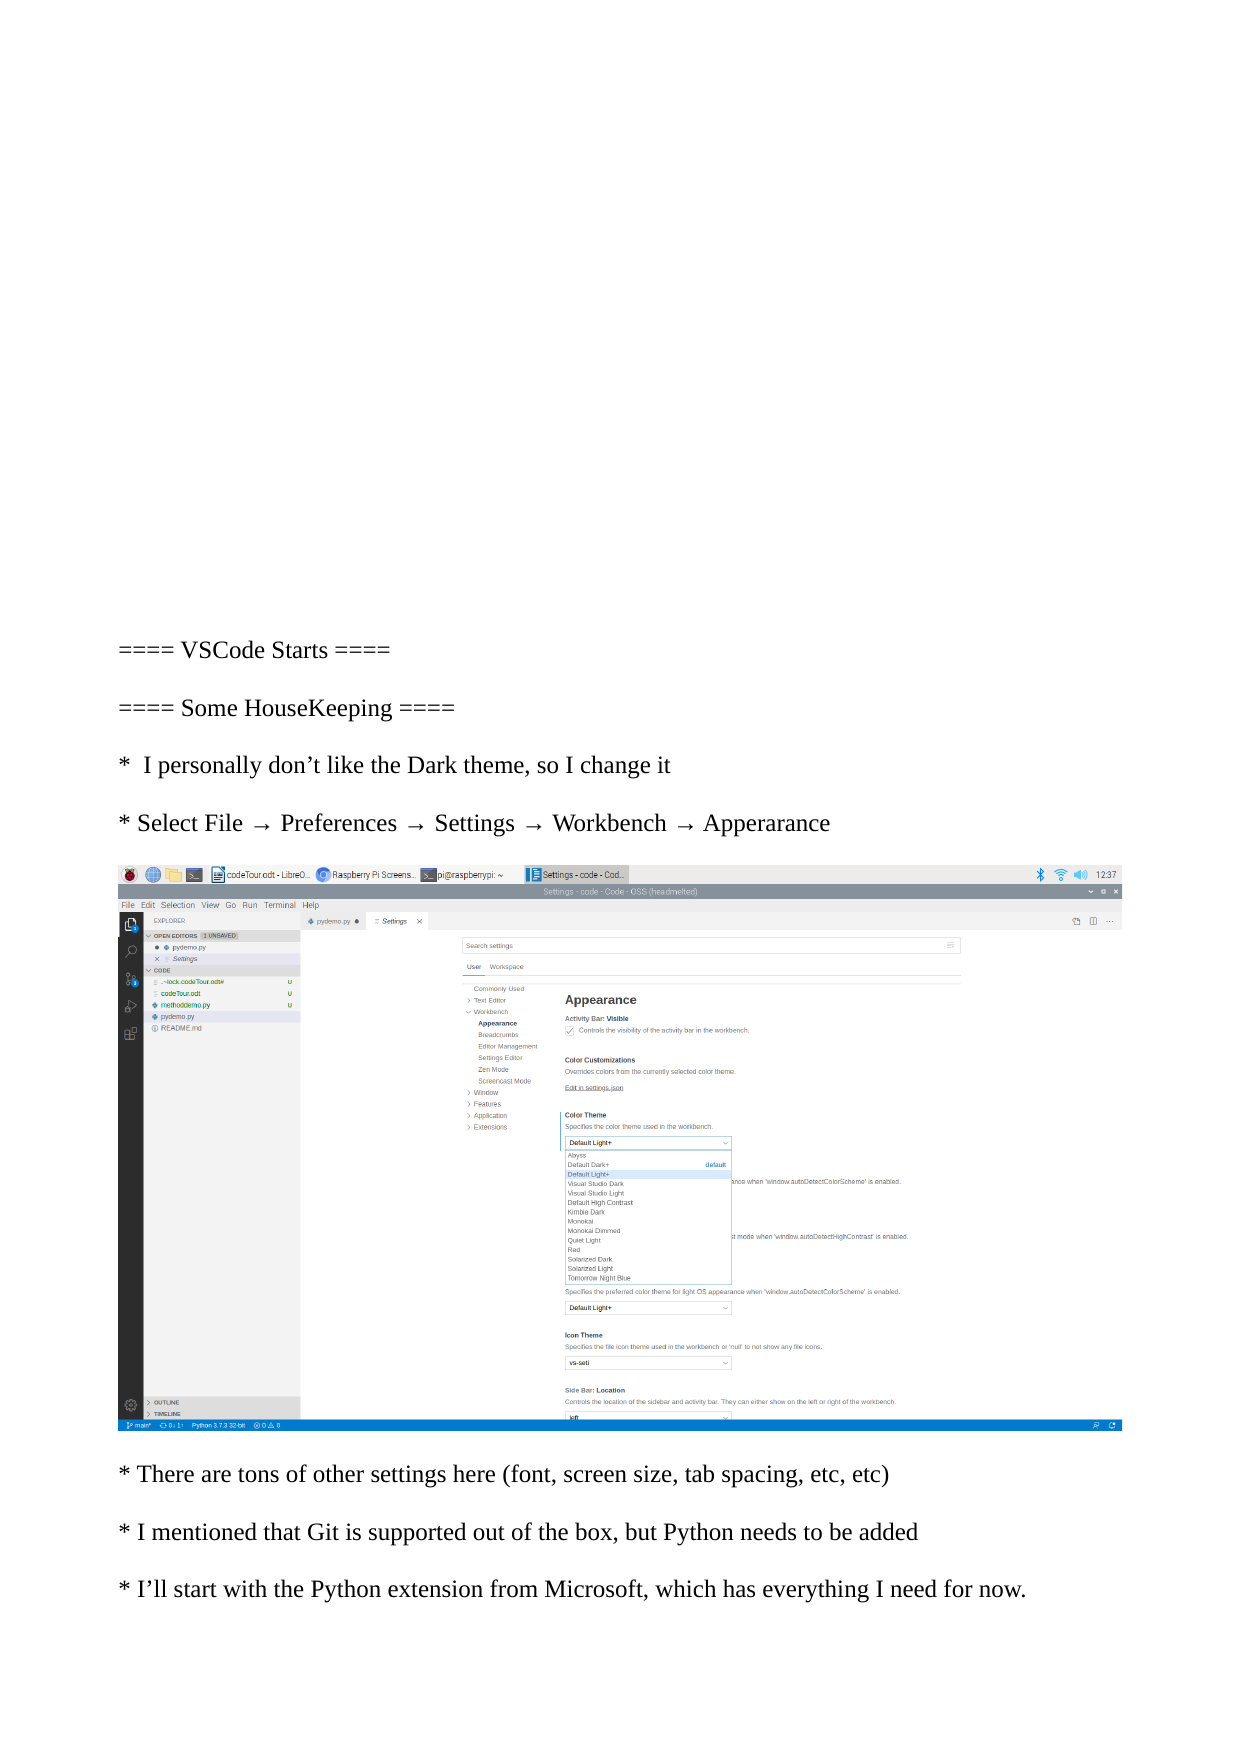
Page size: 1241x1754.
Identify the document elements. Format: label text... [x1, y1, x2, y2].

text * Select File → Preferences → Settings → Workbench → Apperarance [118, 808, 1122, 837]
text * I mentioned that Git is supported out of the box, but Python needs to be added [118, 1517, 1122, 1545]
text ==== Some HouseKeeping ==== [118, 693, 1122, 722]
text * There are tons of other settings here (font, screen size, tab spacing, etc, etc) [118, 1459, 1122, 1488]
picture [118, 865, 1123, 1431]
text ==== VSCode Starts ==== [118, 636, 1122, 664]
text * I personally don’t like the Dark theme, so I change it [118, 751, 1122, 779]
text * I’ll start with the Python extension from Microsoft, which has everything I need for now. [118, 1574, 1122, 1603]
